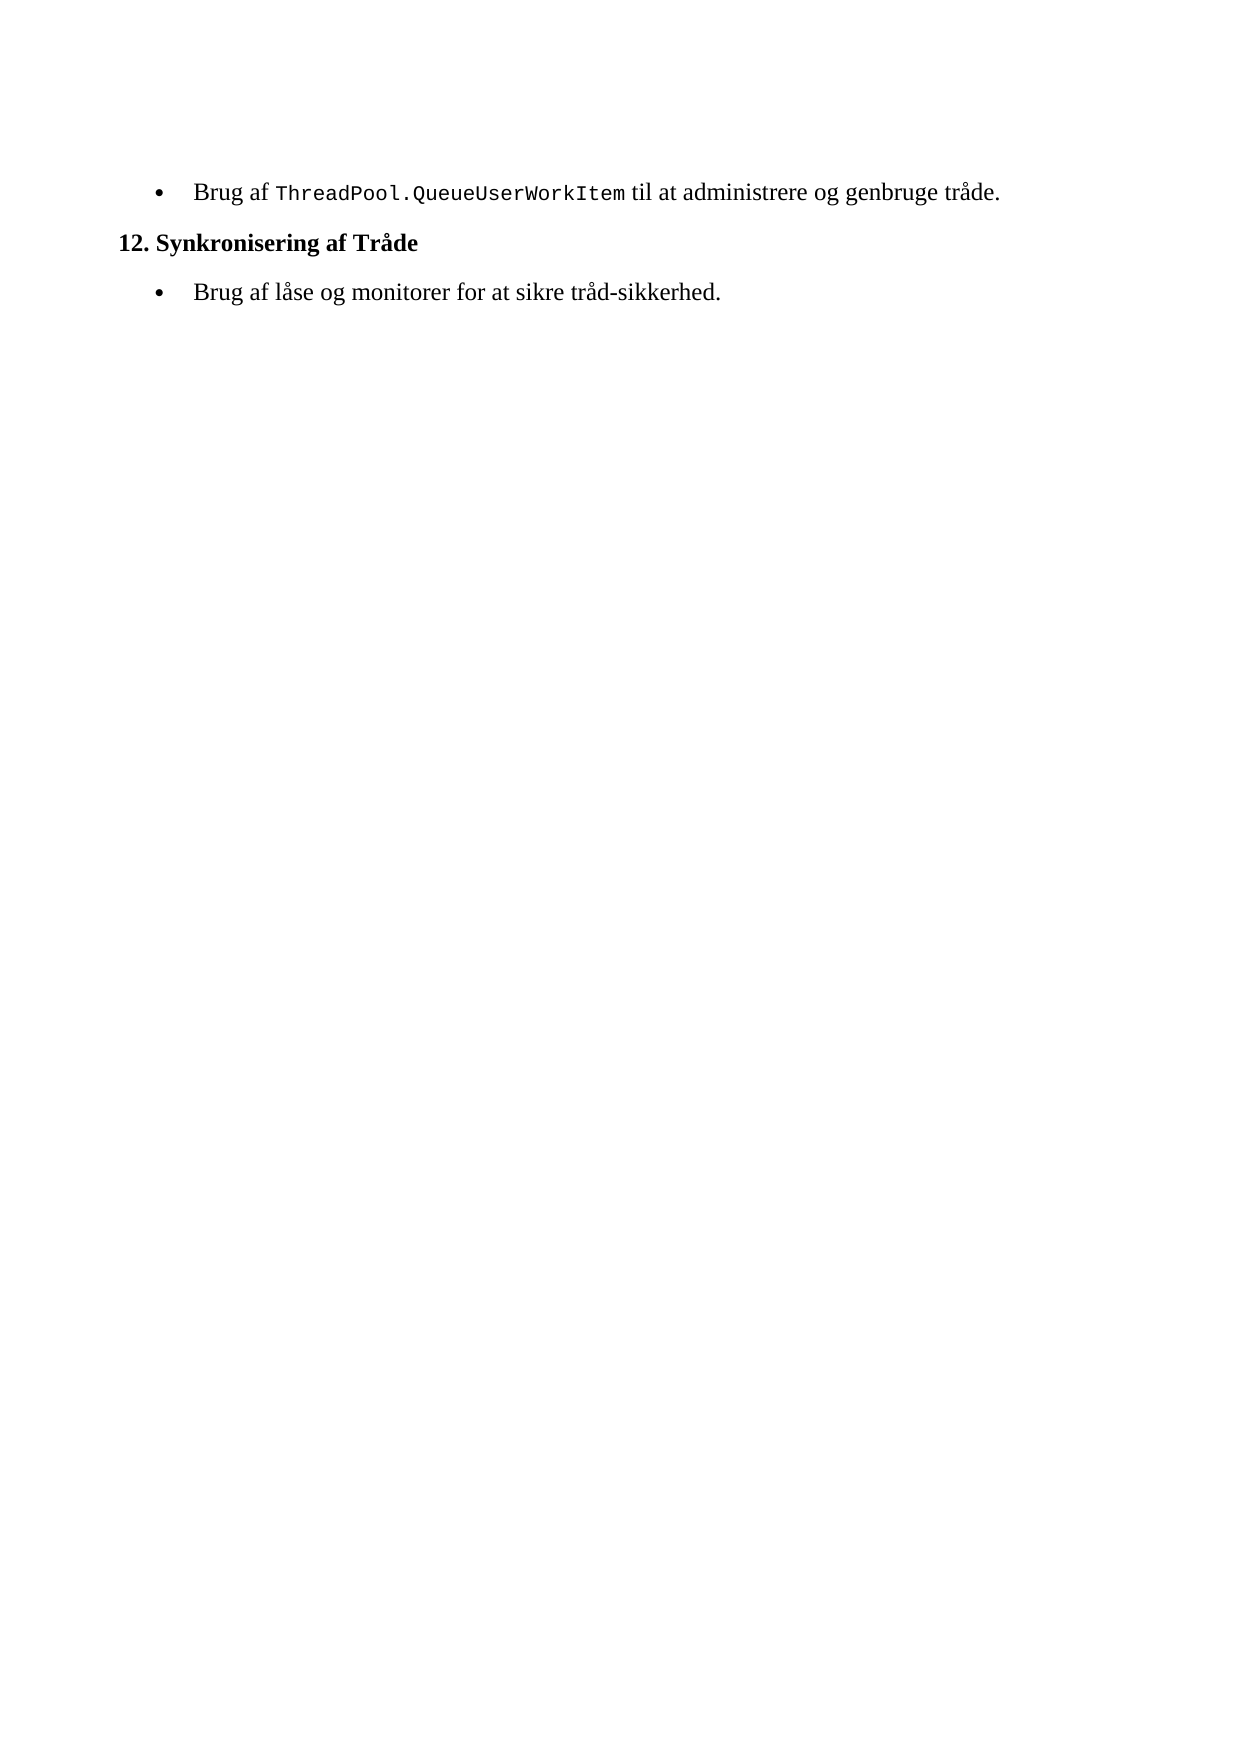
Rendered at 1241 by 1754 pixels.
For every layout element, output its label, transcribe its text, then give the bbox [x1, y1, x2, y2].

list Brug af låse og monitorer for at sikre tråd-sikkerhed. [156, 277, 1122, 306]
list Brug af ThreadPool.QueueUserWorkItem til at administrere og genbruge tråde. [156, 177, 1122, 207]
text 12. Synkronisering af Tråde [118, 228, 1122, 256]
